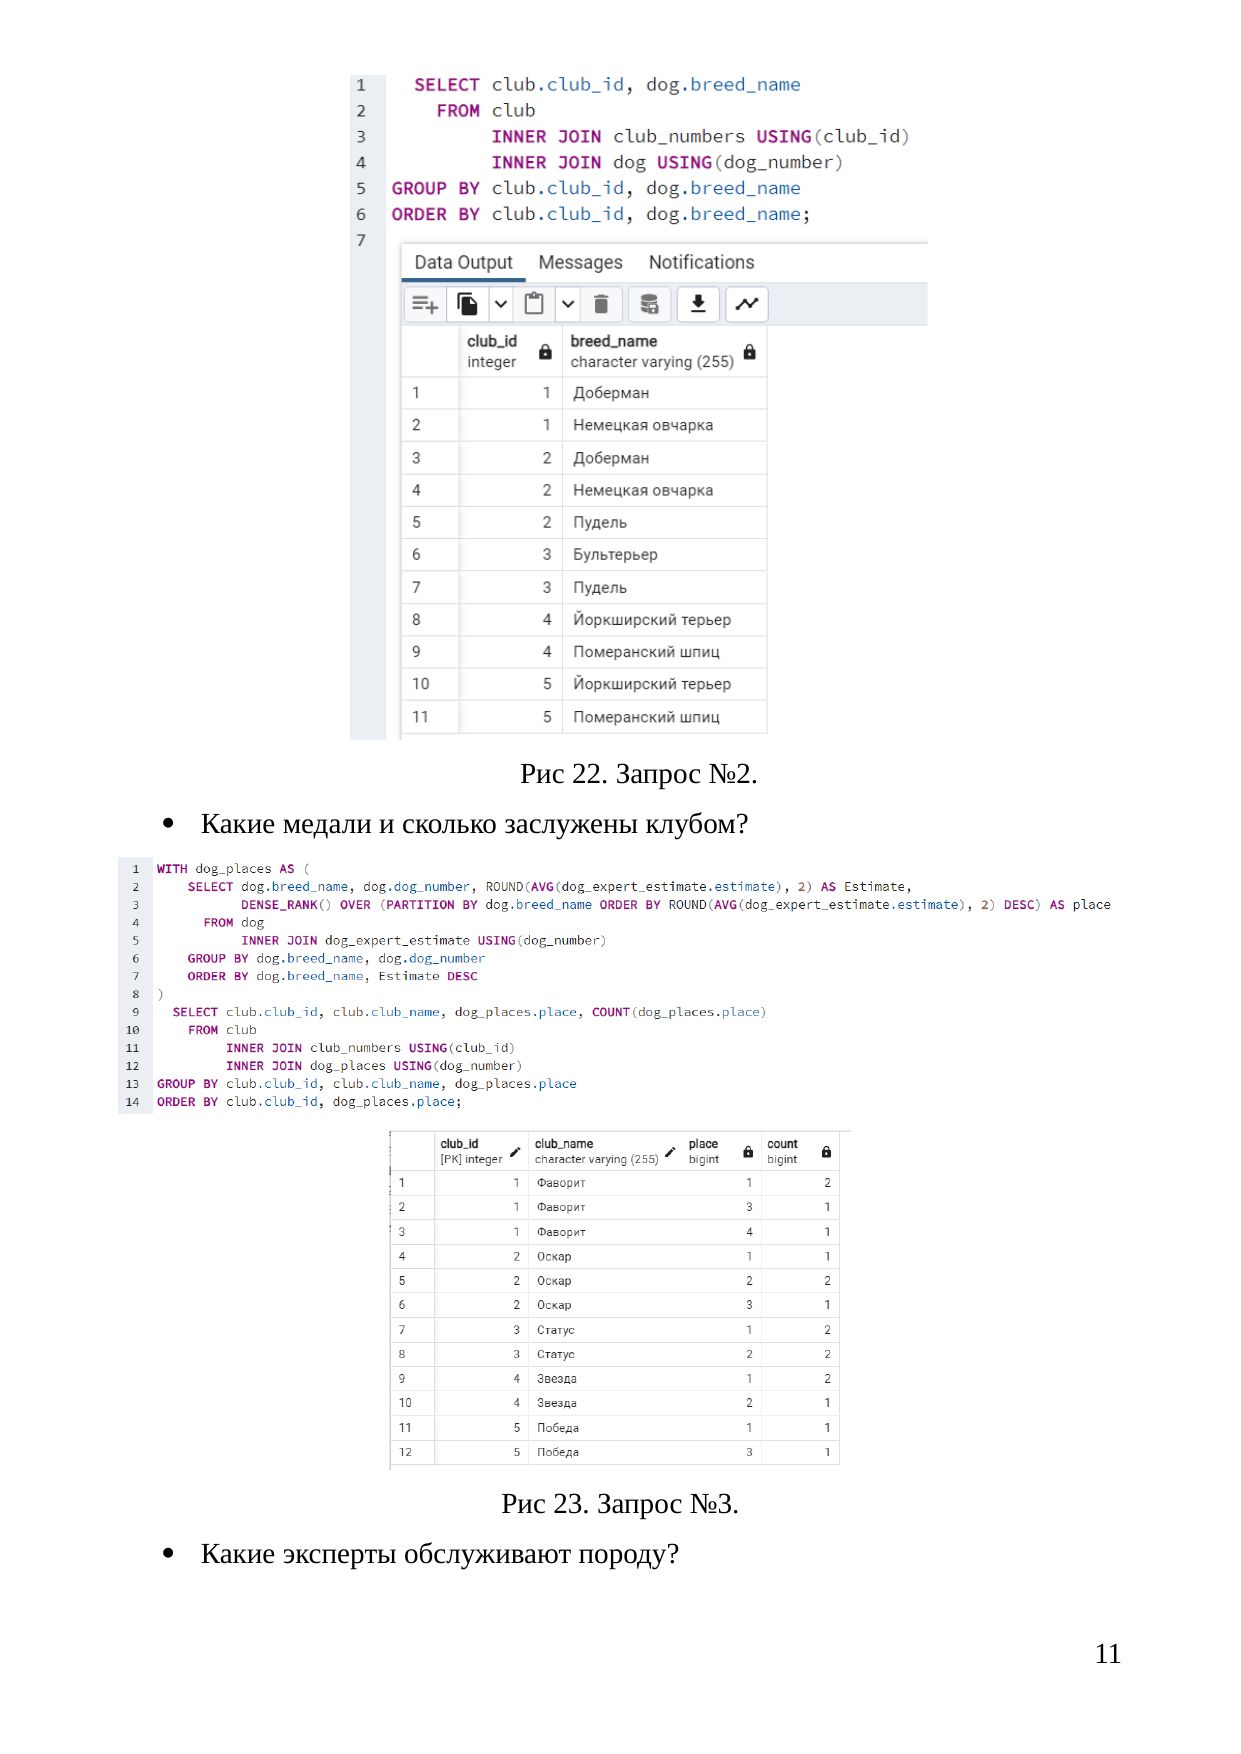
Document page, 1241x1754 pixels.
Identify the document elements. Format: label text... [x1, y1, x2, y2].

text Рис 23. Запрос №3. [118, 1486, 1122, 1520]
list Какие медали и сколько заслужены клубом? [163, 807, 1122, 840]
text Рис 22. Запрос №2. [156, 756, 1122, 790]
list Какие эксперты обслуживают породу? [163, 1536, 1122, 1570]
